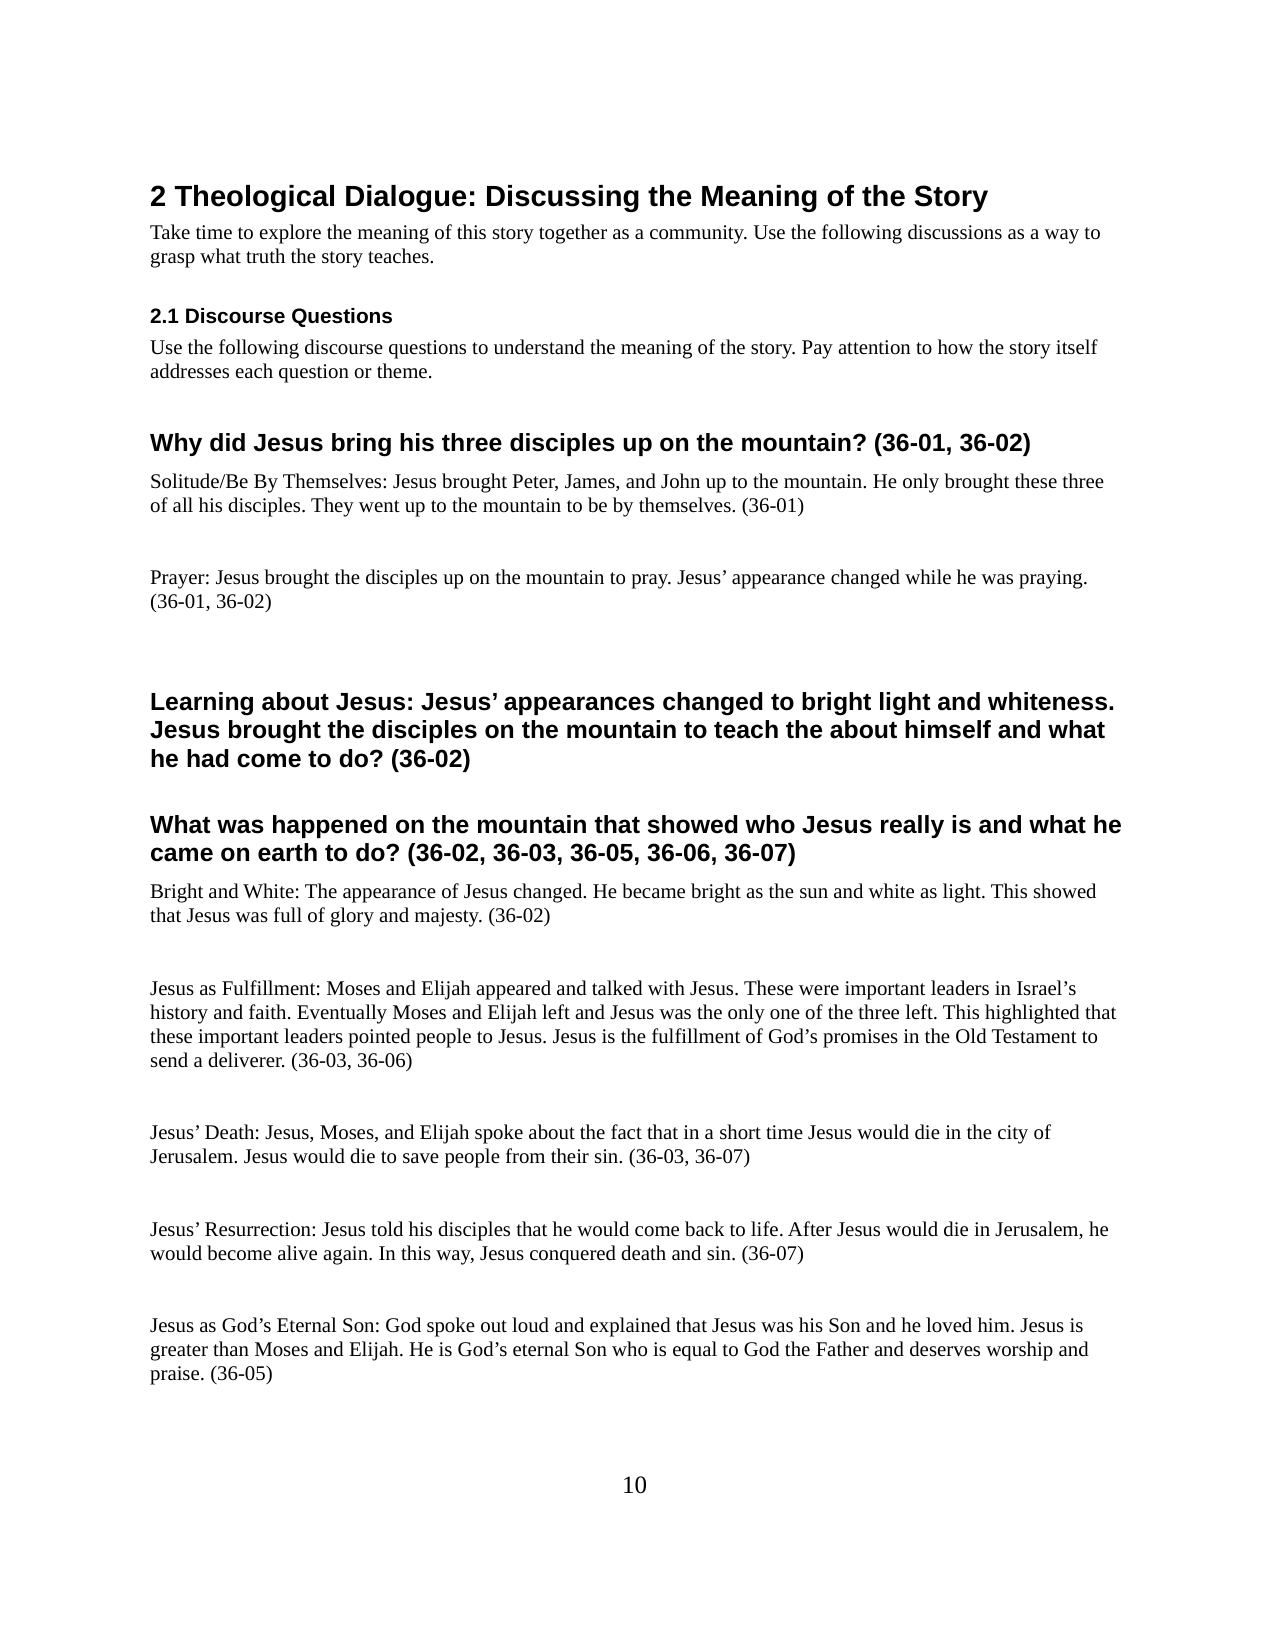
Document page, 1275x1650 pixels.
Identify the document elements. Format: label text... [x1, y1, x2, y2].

text Prayer: Jesus brought the disciples up on the mountain to pray. Jesus’ appearance changed while he was praying. (36-01, 36-02) [150, 565, 1125, 613]
text Use the following discourse questions to understand the meaning of the story. Pay attention to how the story itself addresses each question or theme. [150, 335, 1125, 383]
text Bright and White: The appearance of Jesus changed. He became bright as the sun and white as light. This showed that Jesus was full of glory and majesty. (36-02) [150, 879, 1125, 927]
text Jesus as Fulfillment: Moses and Elijah appeared and talked with Jesus. These were important leaders in Israel’s history and faith. Eventually Moses and Elijah left and Jesus was the only one of the three left. This highlighted that these important leaders pointed people to Jesus. Jesus is the fulfillment of God’s promises in the Old Testament to send a deliverer. (36-03, 36-06) [150, 976, 1125, 1072]
subtitle Learning about Jesus: Jesus’ appearances changed to bright light and whiteness. Jesus brought the disciples on the mountain to teach the about himself and what he had come to do? (36-02) [150, 687, 1125, 772]
subtitle What was happened on the mountain that showed who Jesus really is and what he came on earth to do? (36-02, 36-03, 36-05, 36-06, 36-07) [150, 810, 1125, 867]
text Jesus’ Death: Jesus, Moses, and Elijah spoke about the fact that in a short time Jesus would die in the city of Jerusalem. Jesus would die to save people from their sin. (36-03, 36-07) [150, 1120, 1125, 1168]
text Take time to explore the meaning of this story together as a community. Use the following discussions as a way to grasp what truth the story teaches. [150, 220, 1125, 268]
subtitle 2 Theological Dialogue: Discussing the Meaning of the Story [150, 179, 1125, 212]
text Jesus as God’s Eternal Son: God spoke out loud and explained that Jesus was his Son and he loved him. Jesus is greater than Moses and Elijah. He is God’s eternal Son who is equal to God the Father and deserves worship and praise. (36-05) [150, 1313, 1125, 1385]
subtitle Why did Jesus bring his three disciples up on the mountain? (36-01, 36-02) [150, 428, 1125, 456]
subtitle 2.1 Discourse Questions [150, 304, 1125, 328]
text Solitude/Be By Themselves: Jesus brought Peter, James, and John up to the mountain. He only brought these three of all his disciples. They went up to the mountain to be by themselves. (36-01) [150, 469, 1125, 517]
text Jesus’ Resurrection: Jesus told his disciples that he would come back to life. After Jesus would die in Jerusalem, he would become alive again. In this way, Jesus conquered death and sin. (36-07) [150, 1217, 1125, 1265]
